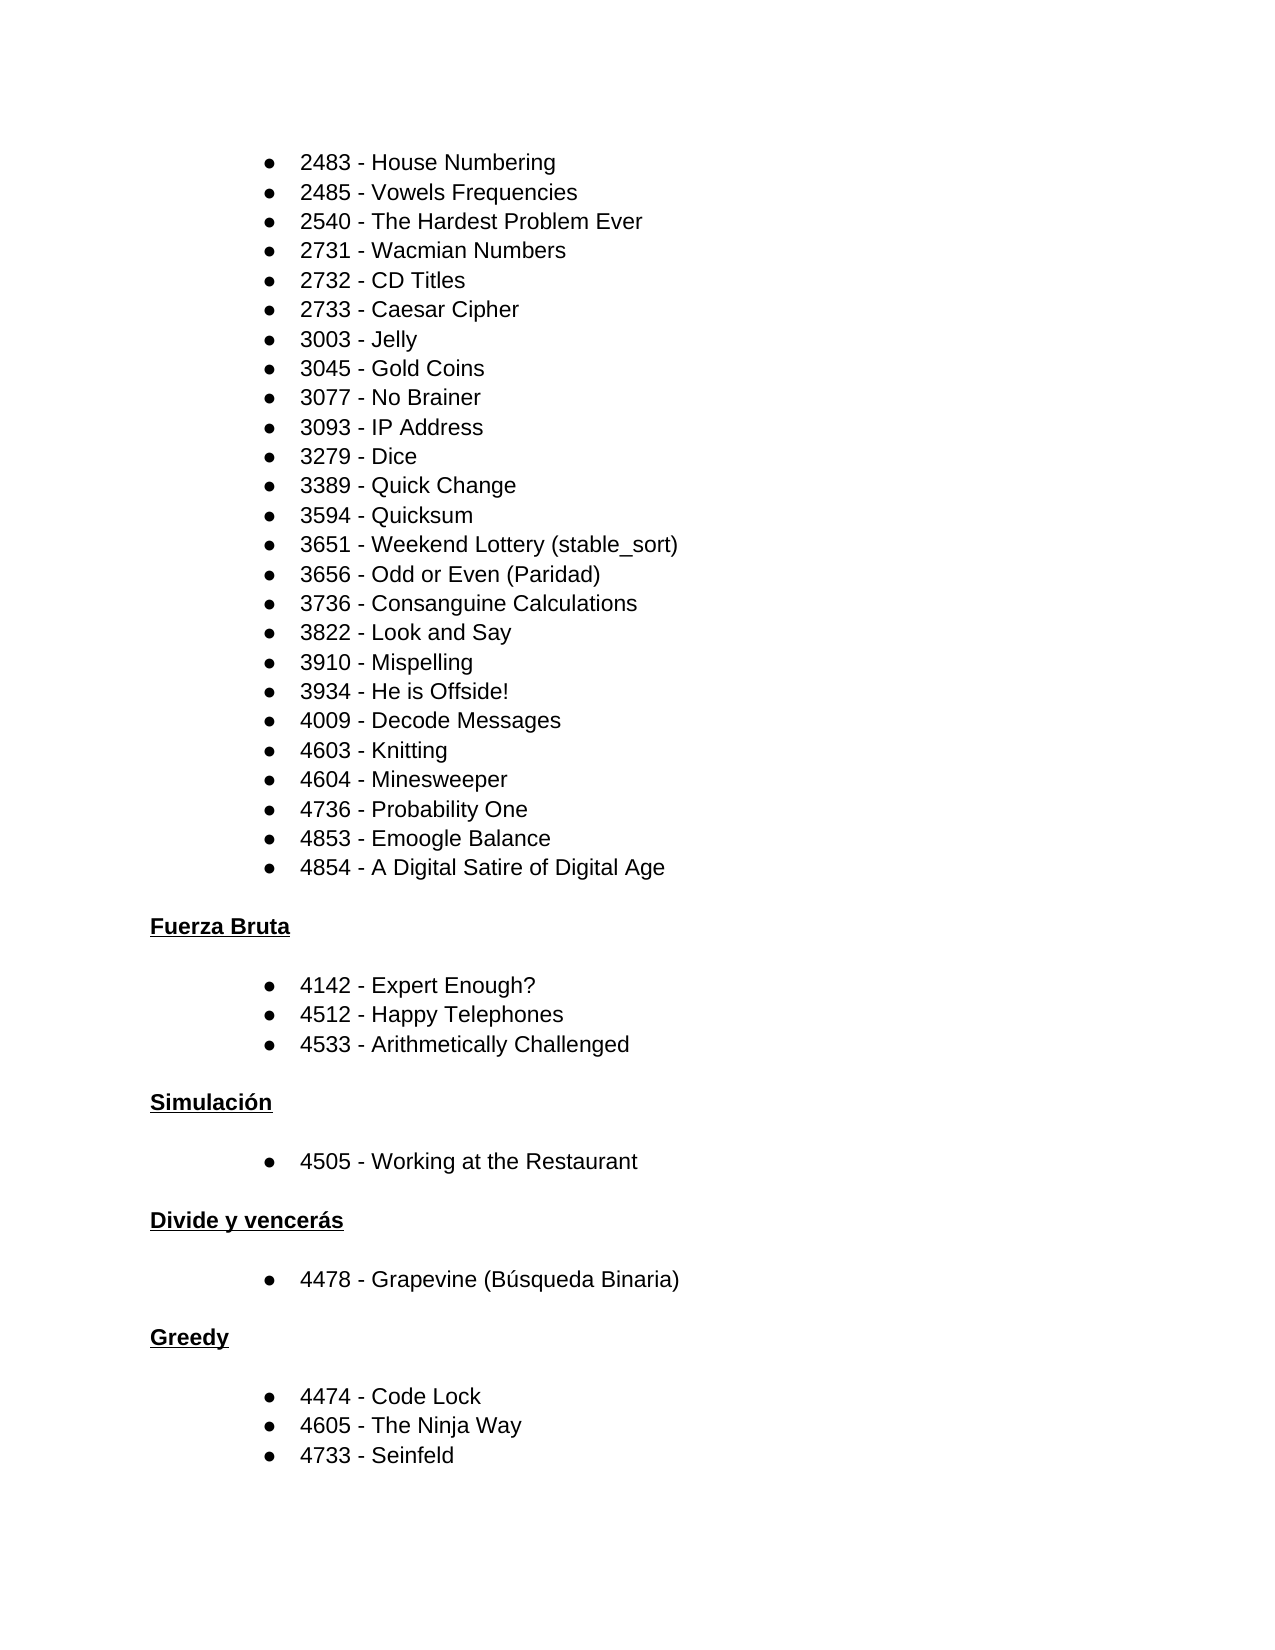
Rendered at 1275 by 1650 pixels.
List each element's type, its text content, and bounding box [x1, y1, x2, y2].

list 2540 - The Hardest Problem Ever [262, 209, 1134, 234]
list 3045 - Gold Coins [262, 356, 1134, 381]
text Fuerza Bruta [150, 914, 1134, 939]
list 3077 - No Brainer [262, 385, 1134, 411]
list 3389 - Quick Change [262, 473, 1134, 499]
text Simulación [150, 1090, 1134, 1116]
list 3822 - Look and Say [262, 620, 1134, 646]
list 4505 - Working at the Restaurant [262, 1149, 1134, 1174]
list 3279 - Dice [262, 444, 1134, 469]
list 2485 - Vowels Frequencies [262, 179, 1134, 205]
list 2731 - Wacmian Numbers [262, 238, 1134, 264]
list 4009 - Decode Messages [262, 708, 1134, 734]
list 2732 - CD Titles [262, 267, 1134, 293]
list 4512 - Happy Telephones [262, 1002, 1134, 1027]
list 4474 - Code Lock [262, 1384, 1134, 1409]
list 4733 - Seinfeld [262, 1442, 1134, 1468]
list 4853 - Emoogle Balance [262, 826, 1134, 851]
list 3934 - He is Offside! [262, 679, 1134, 704]
list 4605 - The Ninja Way [262, 1413, 1134, 1439]
list 3093 - IP Address [262, 414, 1134, 440]
list 3736 - Consanguine Calculations [262, 591, 1134, 616]
list 3594 - Quicksum [262, 502, 1134, 528]
list 4736 - Probability One [262, 796, 1134, 822]
list 4854 - A Digital Satire of Digital Age [262, 855, 1134, 881]
list 3910 - Mispelling [262, 649, 1134, 675]
list 4533 - Arithmetically Challenged [262, 1031, 1134, 1057]
text Divide y vencerás [150, 1207, 1134, 1233]
list 4478 - Grapevine (Búsqueda Binaria) [262, 1266, 1134, 1292]
list 4604 - Minesweeper [262, 767, 1134, 792]
text Greedy [150, 1325, 1134, 1351]
list 2483 - House Numbering [262, 150, 1134, 176]
list 3003 - Jelly [262, 326, 1134, 352]
list 2733 - Caesar Cipher [262, 297, 1134, 322]
list 4603 - Knitting [262, 737, 1134, 763]
list 3651 - Weekend Lottery (stable_sort) [262, 532, 1134, 557]
list 3656 - Odd or Even (Paridad) [262, 561, 1134, 587]
list 4142 - Expert Enough? [262, 972, 1134, 998]
